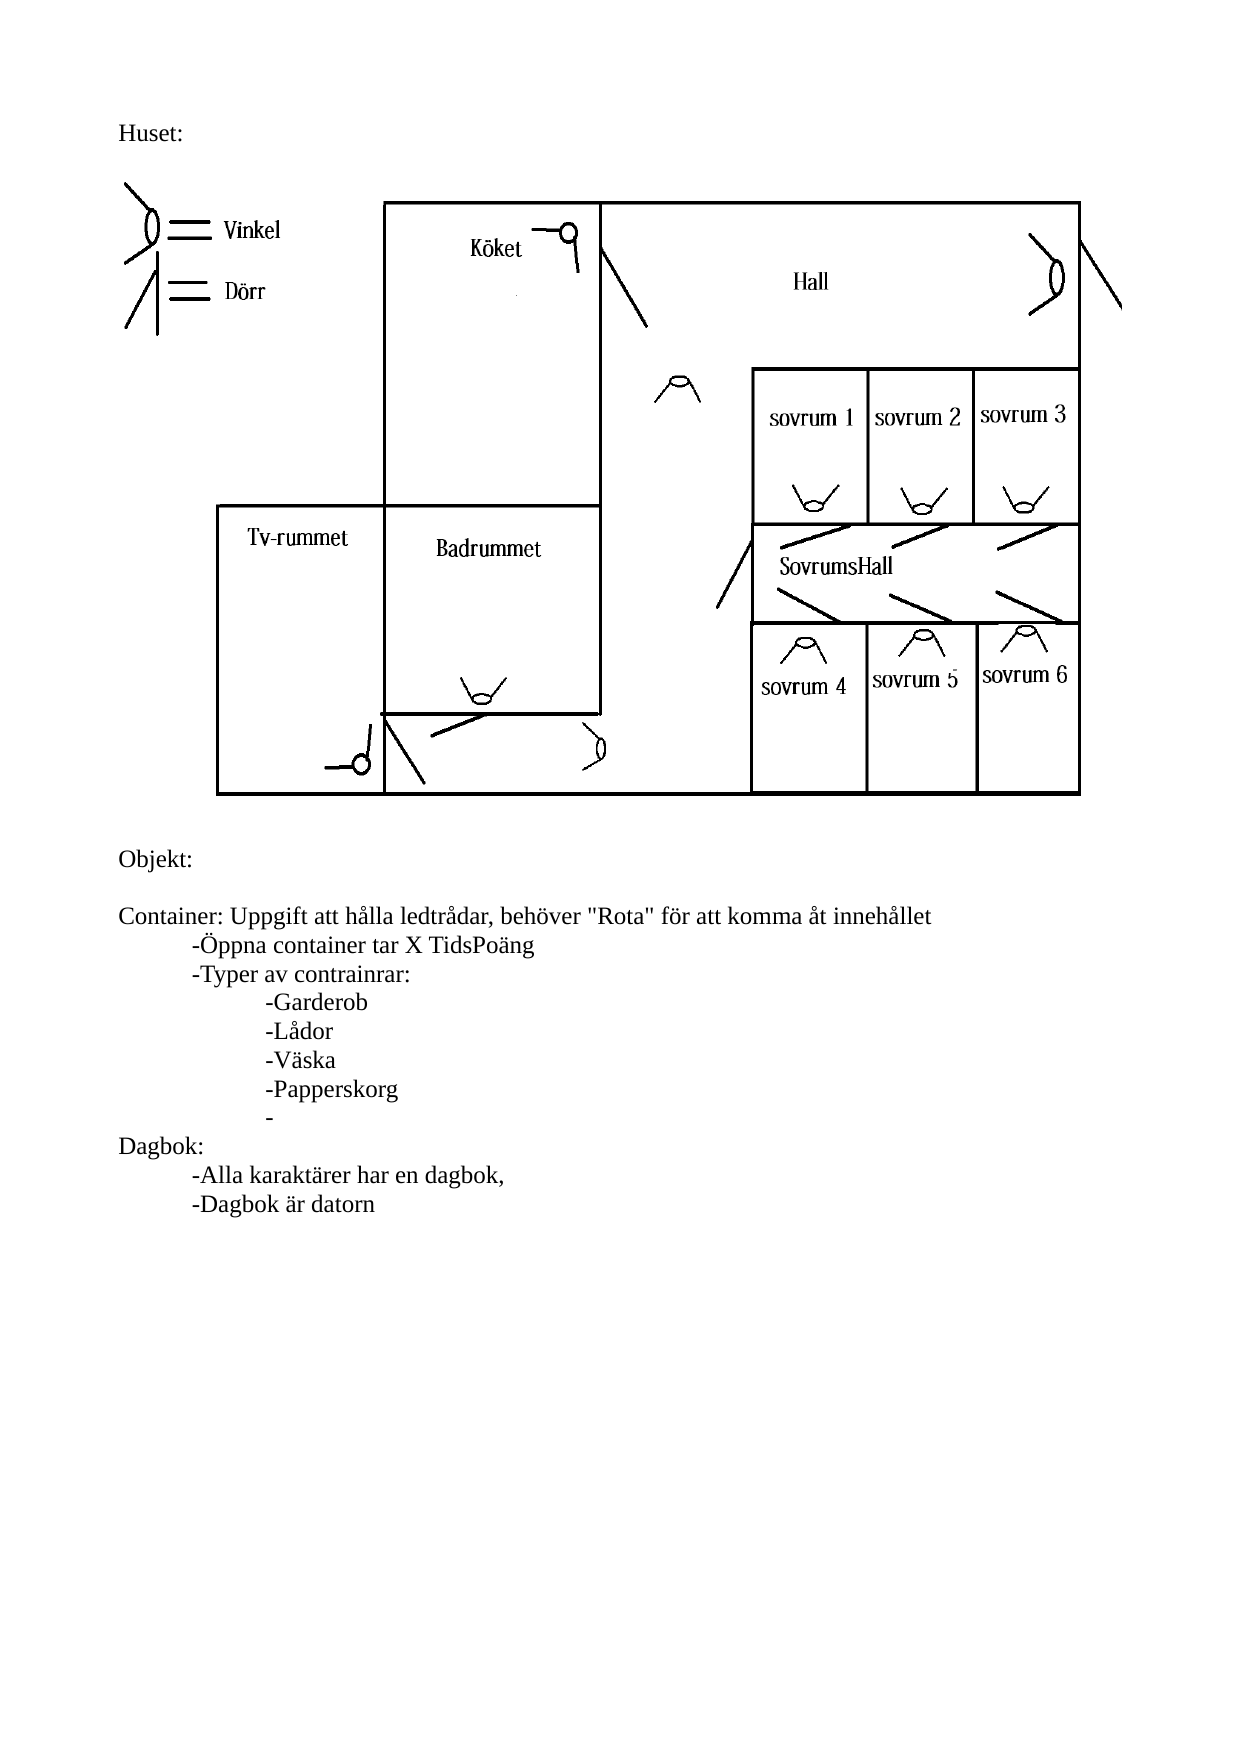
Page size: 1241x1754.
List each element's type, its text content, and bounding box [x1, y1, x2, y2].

text -Garderob -Lådor -Väska -Papperskorg - Dagbok: [118, 987, 1122, 1160]
text Huset: [118, 118, 1122, 175]
text Container: Uppgift att hålla ledtrådar, behöver "Rota" för att komma åt innehållet -Öppna container tar X TidsPoäng -Typer av contrainrar: [118, 901, 1122, 987]
text Objekt: [118, 844, 1122, 901]
text -Alla karaktärer har en dagbok, -Dagbok är datorn [118, 1160, 1122, 1217]
